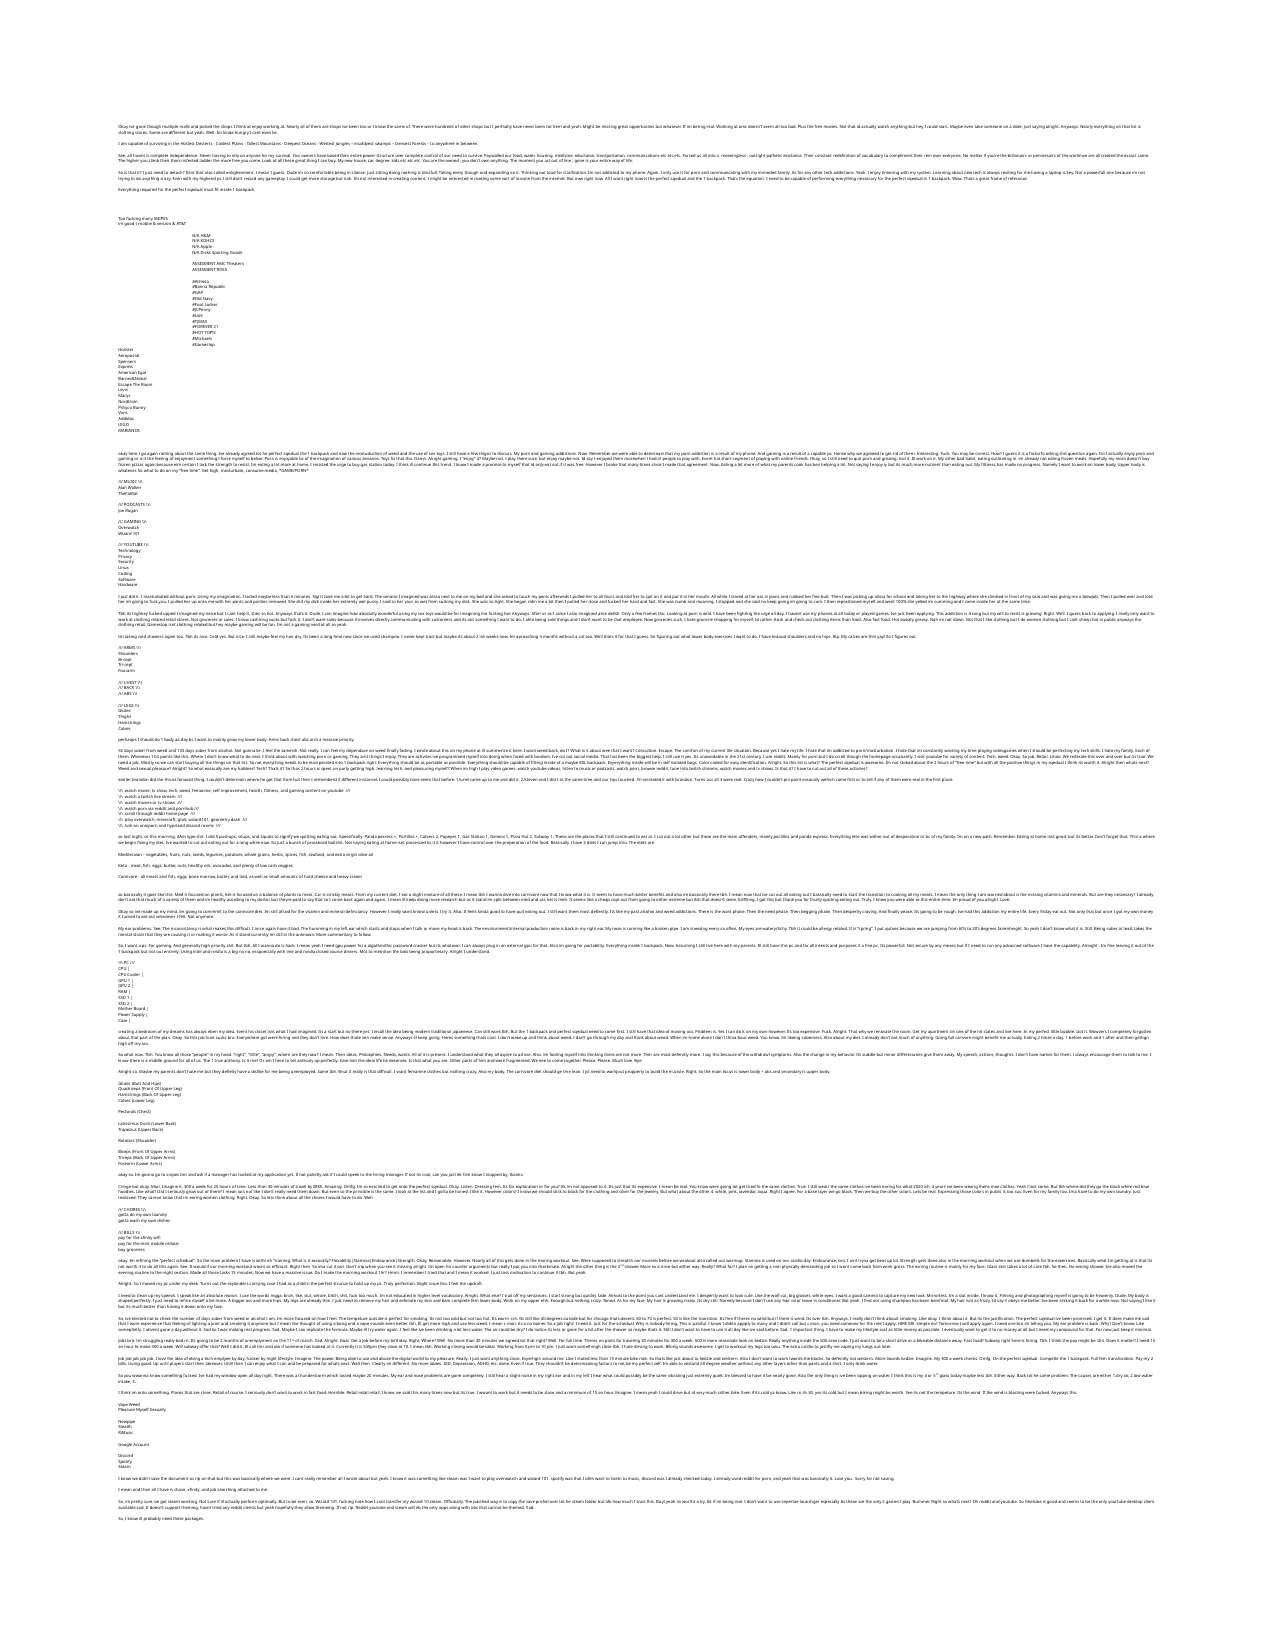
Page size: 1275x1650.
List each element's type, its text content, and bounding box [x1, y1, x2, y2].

text Wizard 101 [118, 531, 1157, 536]
text N/A Dicks Sporting Goods [118, 250, 1157, 256]
text #HOT TOPIC [118, 330, 1157, 336]
text \\\ watch porn via reddit and pornhub /// [118, 806, 1157, 811]
text /// CHEST \\\ [118, 679, 1157, 685]
text American Egal [118, 370, 1157, 376]
text Security [118, 559, 1157, 565]
text okay so. Im gonna go to snipes tmr and ask if a manager has looked at my application yet. If not polietly ask if I could speek to the hiring manager. If not its cool, can you just let him know I stopped by, thanks. [118, 1172, 1157, 1178]
text gotta do my own laundry [118, 1212, 1157, 1218]
text /// BACK \\\ [118, 685, 1157, 691]
text Nordtrom [118, 399, 1157, 404]
text I am capable of surviving in the Hottest Desterts - Coldest Plains - Tallest Mountains - Deepest Oceans - Wettest Jungles – muddyest swamps – Densest Forests – to anywhere in between. [118, 141, 1157, 147]
text Latissimus Dorsi (Lower Back) [118, 1121, 1157, 1126]
text /// PODCASTS \\\ [118, 502, 1157, 508]
text #Banna Republic [118, 284, 1157, 290]
text Glutes [118, 708, 1157, 714]
text Rotators (Shoulder) [118, 1138, 1157, 1144]
text Forearm (Lower Arms) [118, 1161, 1157, 1167]
text Everything required for the perfect sqedual must fit inside 1 backpack. [118, 187, 1157, 193]
text pay for the mint mobile cellular [118, 1241, 1157, 1247]
text RAM | [118, 989, 1157, 995]
text RiMusic [118, 1430, 1157, 1436]
text Trapezius (Upper Back) [118, 1126, 1157, 1132]
text Stealth [118, 1424, 1157, 1430]
text Privacy [118, 553, 1157, 559]
text \\\ lurk on unixporn and hyprland discord rooms /// [118, 823, 1157, 828]
text Aeropostal [118, 353, 1157, 359]
text /// CHORES \\\ [118, 1207, 1157, 1212]
text pay for the xfinity wifi [118, 1235, 1157, 1241]
text Power Supply | [118, 1012, 1157, 1018]
text SSD 1 | [118, 995, 1157, 1000]
text Newpipe [118, 1419, 1157, 1424]
text I mean and then all I have is chase, xfinity, and job searching attached to me. [118, 1487, 1157, 1493]
text Mother Board | [118, 1006, 1157, 1012]
text Mediteraian – vegetables, fruits, nuts, seeds, legumes, potatoes, whole grains, herbs, spices, fish, seafood, and extra virgin olive oil [118, 851, 1157, 857]
text GPU 2 | [118, 983, 1157, 989]
text perhaaps I should do 1 body aa day bc I want to mainly grow my lower body. Arms back chest abs arnt a massive priority. [118, 737, 1157, 743]
text ASSESMENT AMC Theaters [118, 261, 1157, 267]
text ASSESMENT ROSS [118, 267, 1157, 273]
text Addidas [118, 416, 1157, 422]
text N/A H&M [118, 233, 1157, 238]
text Vape Weed [118, 1401, 1157, 1407]
text #Foot Locker [118, 301, 1157, 307]
text Spensers [118, 359, 1157, 364]
text Fourarm [118, 668, 1157, 674]
text /// MUSIC \\\ [118, 479, 1157, 485]
text #Athleta [118, 278, 1157, 284]
text Discord [118, 1453, 1157, 1459]
text Thighs [118, 714, 1157, 720]
text #Old Navy [118, 296, 1157, 301]
text CPU Cooler | [118, 972, 1157, 977]
text Holister [118, 347, 1157, 353]
text Steam [118, 1464, 1157, 1470]
text /// ARMS \\\ [118, 645, 1157, 651]
text LEGO [118, 422, 1157, 427]
text Pshyco Bunny [118, 404, 1157, 410]
text gotta wash my own dishes [118, 1218, 1157, 1224]
text \\\ PC /// [118, 960, 1157, 966]
text /// BILLS \\\ [118, 1229, 1157, 1235]
text Calves [118, 725, 1157, 731]
text \\\ play overwatch, minecraft, gta5, wizard101, geometry dash /// [118, 817, 1157, 823]
text Hardware [118, 582, 1157, 588]
text Joe Rogan [118, 508, 1157, 513]
text Spotify [118, 1459, 1157, 1464]
text Technology [118, 548, 1157, 553]
text MARIANOS [118, 427, 1157, 433]
text Calves (Lower Leg) [118, 1098, 1157, 1103]
text Express [118, 364, 1157, 370]
text Triceps (Back Of Upper Arms) [118, 1155, 1157, 1161]
text #Lids [118, 313, 1157, 319]
text Too fucking many SNIPES [118, 216, 1157, 221]
text Keto - meat, fish, eggs, butter, nuts, healthy oils, avocados, and plenty of low carb veggies [118, 863, 1157, 869]
text GPU 1 | [118, 977, 1157, 983]
text Google Account [118, 1442, 1157, 1447]
text Glutes (Butt And Hips) [118, 1081, 1157, 1086]
text Alright. So I moved my pc under my desk. Turns out the skylanders carrying case I had as a child si the perfect strucue to hold up my pc. Truly perfection. Slight issue tho. I feel the updraft. [118, 1281, 1157, 1287]
text \\\ watch a twitch live stream /// [118, 794, 1157, 800]
text Hamstrings [118, 720, 1157, 725]
text Pleasure Myself Sexually [118, 1407, 1157, 1413]
text Overwatch [118, 525, 1157, 531]
text buy groceries [118, 1247, 1157, 1252]
text #TJMAX [118, 319, 1157, 324]
text Barnes&Nobal [118, 376, 1157, 382]
text CPU | [118, 966, 1157, 972]
text Escape The Room [118, 382, 1157, 387]
text #JCPenny [118, 307, 1157, 313]
text Carnivore - all meats and fish, eggs, bone marrow, butter, and lard, as well as small amounts of hard cheese and heavy cream [118, 874, 1157, 880]
text Bi-cept [118, 657, 1157, 662]
text N/A Apple [118, 244, 1157, 250]
text So you wwanna know something fucked. Ive had my window open all day right. There was a thunderstorm which lasted maybe 20 minutes. My ear and nose problems are gone completely. I still hear a slight noise in my right ear and in my left I hear what could possibly be the same vibrating just extremly quiet. Im blessed to have it be nearly gone. Also the only thing is ive been sipping on water. I think this is my 4 or 5th glass today maybe less tbh. Either way. Back tot he same problem. The causes are either 1.dry air, 2.low water intake, 3. [118, 1373, 1157, 1384]
text #Michaels [118, 336, 1157, 342]
text /// LEGS \\\ [118, 702, 1157, 708]
text So, I know ill probably need these packages. [118, 1516, 1157, 1522]
text Pectorals (Chest) [118, 1109, 1157, 1115]
text Biceps (Front Of Upper Arms) [118, 1149, 1157, 1155]
text Macys [118, 393, 1157, 399]
text Vans [118, 410, 1157, 416]
text \\\ scroll through reddit home page /// [118, 811, 1157, 817]
text /// ABS \\\ [118, 691, 1157, 697]
text TheFatRat [118, 491, 1157, 496]
text Software [118, 576, 1157, 582]
text Coding [118, 571, 1157, 576]
text Case | [118, 1018, 1157, 1023]
text Quadriceps (Front Of Upper Leg) [118, 1086, 1157, 1092]
text /// YOUTUBE \\\ [118, 542, 1157, 548]
text Alan Walker [118, 485, 1157, 491]
text im good t-mobile & verizon & AT&T [118, 221, 1157, 227]
text /// GAMING \\\ [118, 519, 1157, 525]
text N/A KOHL’S [118, 238, 1157, 244]
text Levis [118, 387, 1157, 393]
text Tri-cept [118, 662, 1157, 668]
text #GAP [118, 290, 1157, 296]
text \\\ watch movies or tv shows /// [118, 800, 1157, 806]
text SSD 2 | [118, 1000, 1157, 1006]
text \\\ watch movie, tv show, tech, weed, femanine, self improvement, health, fittness, and gaming content on youtube /// [118, 788, 1157, 794]
text #Gamestop [118, 342, 1157, 347]
text Hamstrings (Back Of Upper Leg) [118, 1092, 1157, 1098]
text Linux [118, 565, 1157, 571]
text Shoulders [118, 651, 1157, 657]
text #FOREVER 21 [118, 324, 1157, 330]
